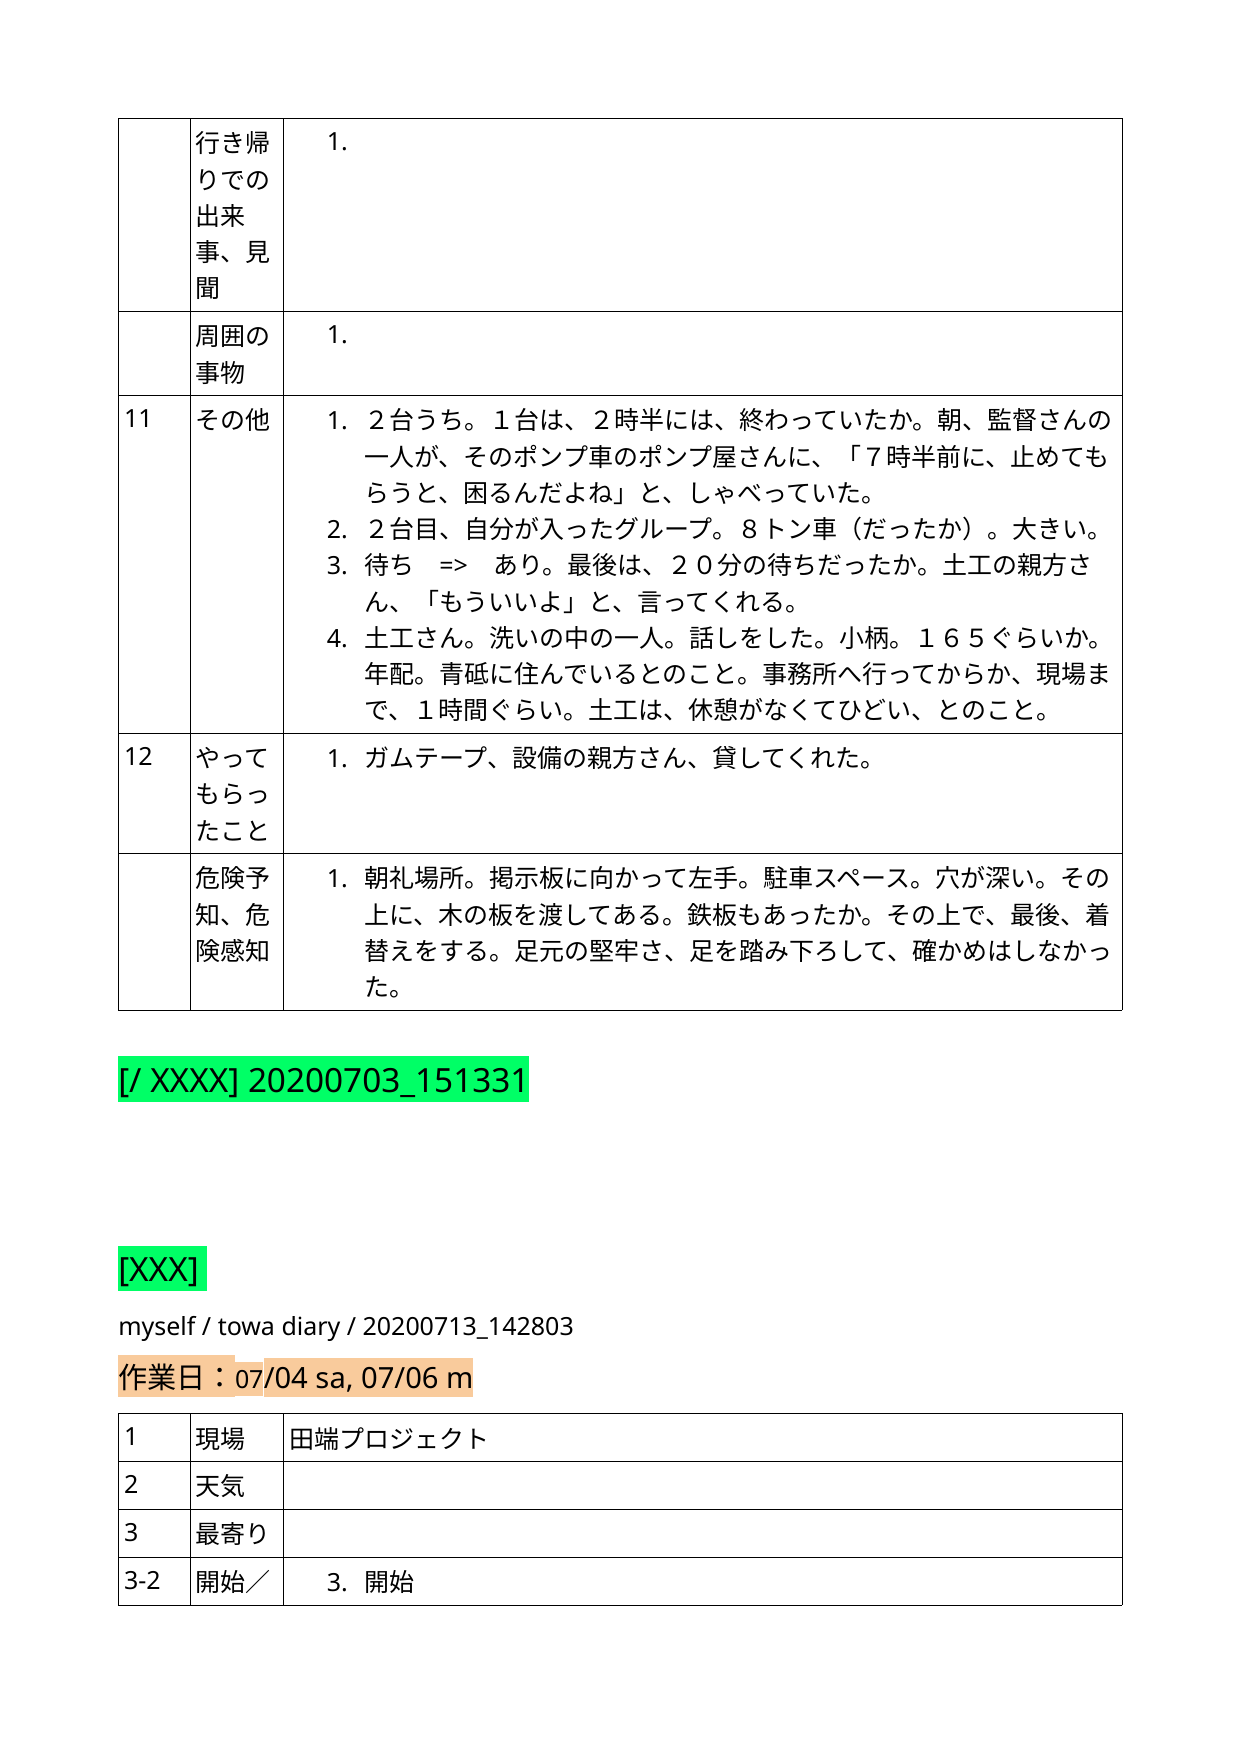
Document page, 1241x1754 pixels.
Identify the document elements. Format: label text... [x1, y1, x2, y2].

table_cell [119, 854, 190, 1010]
table_cell 朝礼場所。掲示板に向かって左手。駐車スペース。穴が深い。その上に、木の板を渡してある。鉄板もあったか。その上で、最後、着替えをする。足元の堅牢さ、足を踏み下ろして、確かめはしなかった。 [284, 854, 1122, 1010]
table_cell 行き帰りでの出来事、見聞 [191, 119, 283, 311]
table_cell 天気 [191, 1462, 283, 1509]
table_cell その他 [191, 396, 283, 733]
text [/ XXXX] 20200703_151331 [118, 1056, 1122, 1102]
text 作業日：07/04 sa, 07/06 m [118, 1355, 1122, 1397]
table_cell [284, 1462, 1122, 1509]
table_header 現場 [191, 1414, 283, 1461]
table_cell ２台うち。１台は、２時半には、終わっていたか。朝、監督さんの一人が、そのポンプ車のポンプ屋さんに、「７時半前に、止めてもらうと、困るんだよね」と、しゃべっていた。 ２台目、自分が入ったグループ。８トン車（だったか）。大きい。 待ち => あり。最後は、２０分の待ちだったか。土工の親方さん、「もういいよ」と、言ってくれる。 土工さん。洗いの中の一人。話しをした。小柄。１６５ぐらいか。年配。青砥に住んでいるとのこと。事務所へ行ってからか、現場まで、１時間ぐらい。土工は、休憩がなくてひどい、とのこと。 [284, 396, 1122, 733]
table_cell 3 [119, 1510, 190, 1557]
table_cell 11 [119, 396, 190, 733]
table_cell [119, 312, 190, 395]
table_cell [284, 312, 1122, 395]
table_cell [284, 1510, 1122, 1557]
text [XXX] [118, 1246, 1122, 1291]
table_cell 開始 詰所到着 [284, 1558, 1122, 1604]
table_header 1 [119, 1414, 190, 1461]
table_cell 12 [119, 734, 190, 853]
table_cell [119, 119, 190, 311]
table_cell 最寄り [191, 1510, 283, 1557]
table_cell [284, 119, 1122, 311]
table_header 田端プロジェクト [284, 1414, 1122, 1461]
table_cell 2 [119, 1462, 190, 1509]
table_cell 3-2 [119, 1558, 190, 1604]
text myself / towa diary / 20200713_142803 [118, 1308, 1122, 1342]
table_cell 周囲の事物 [191, 312, 283, 395]
table_cell やってもらったこと [191, 734, 283, 853]
table_cell 開始／ [191, 1558, 283, 1604]
table_cell 危険予知、危険感知 [191, 854, 283, 1010]
table_cell ガムテープ、設備の親方さん、貸してくれた。 [284, 734, 1122, 853]
